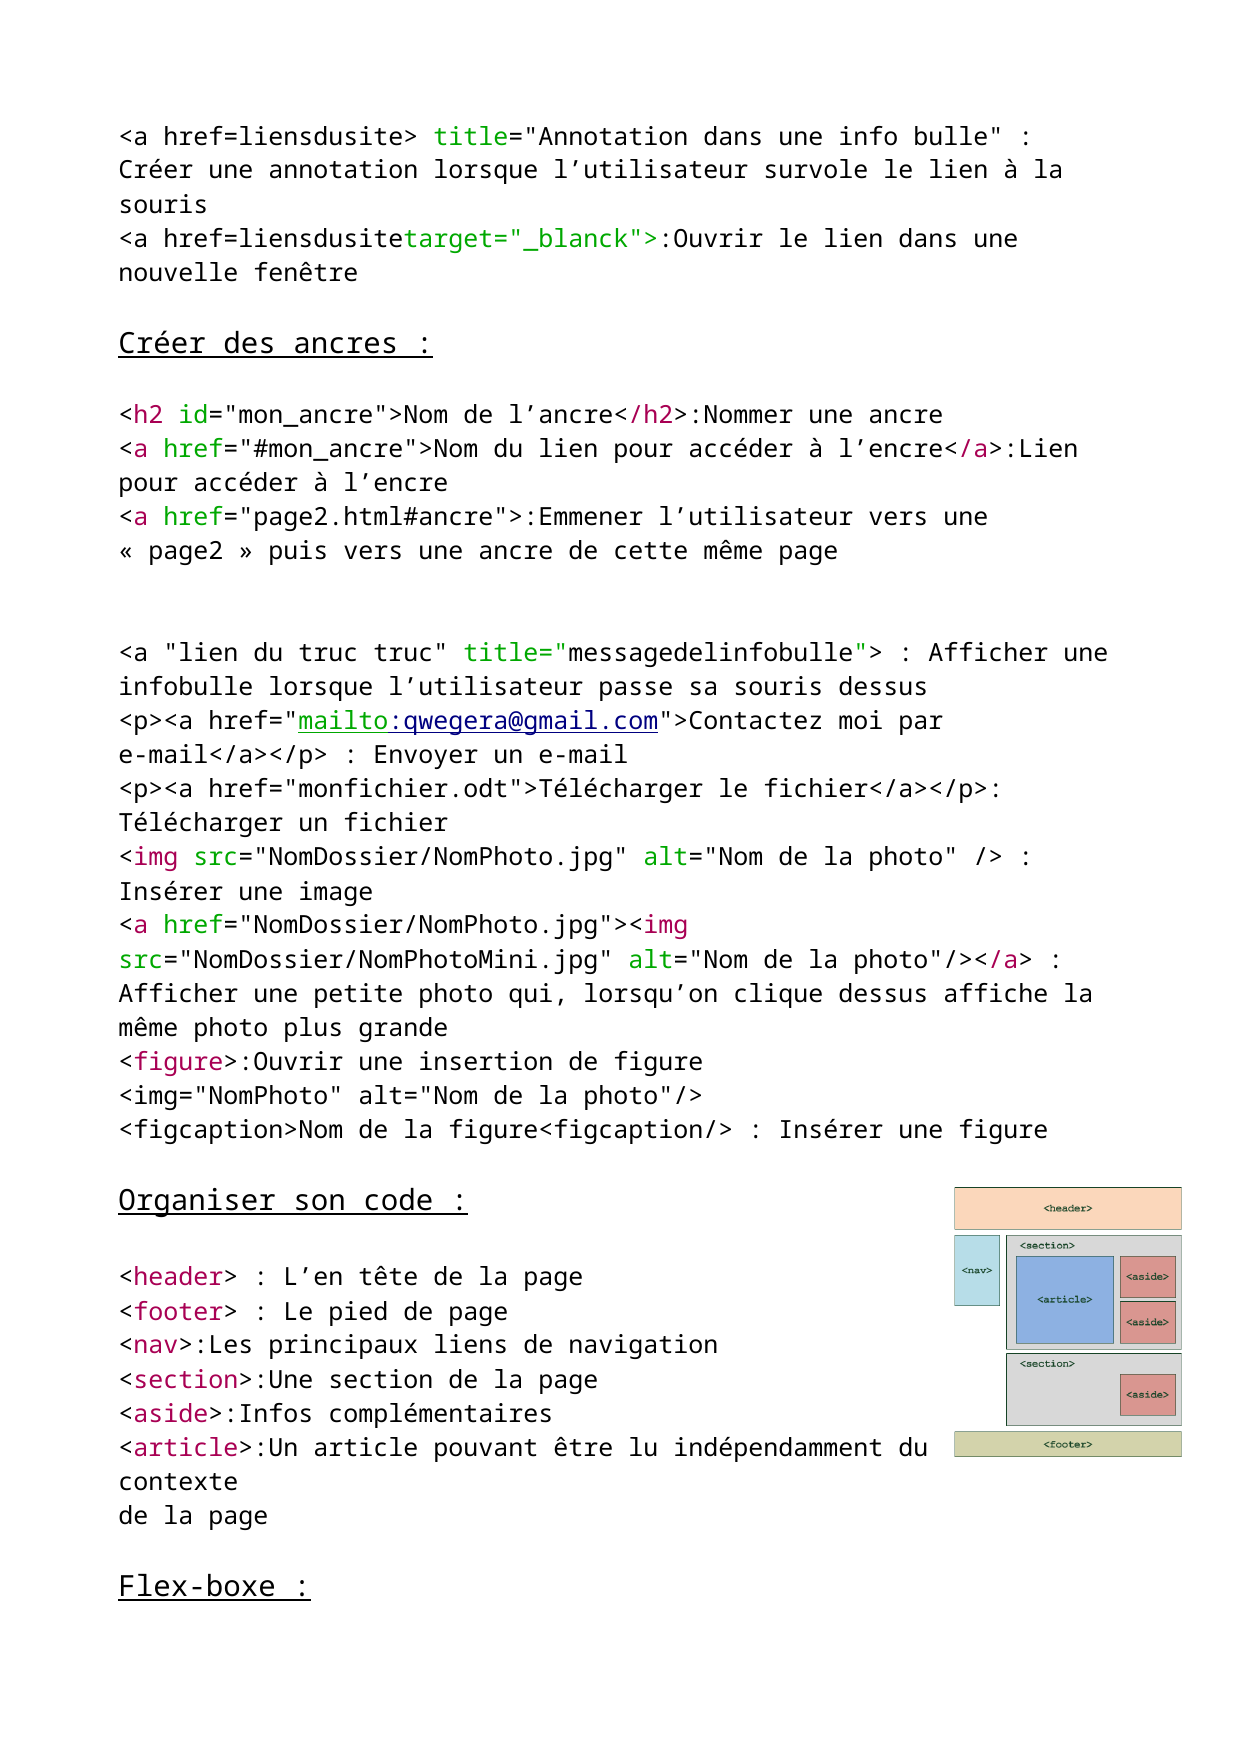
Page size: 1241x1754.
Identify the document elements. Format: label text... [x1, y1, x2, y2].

text <a href=liensdusitetarget="_blanck">:Ouvrir le lien dans une nouvelle fenêtre [118, 220, 1122, 288]
text <figcaption>Nom de la figure<figcaption/> : Insérer une figure [118, 1112, 1122, 1146]
text <nav>:Les principaux liens de navigation [118, 1327, 954, 1361]
text Organiser son code : [118, 1180, 1122, 1219]
text <figure>:Ouvrir une insertion de figure [118, 1043, 1122, 1077]
text Créer des ancres : [118, 322, 1122, 362]
text <p><a href="monfichier.odt">Télécharger le fichier</a></p>: Télécharger un fichier [118, 771, 1122, 839]
text <a href=liensdusite> title="Annotation dans une info bulle" : Créer une annotation lorsque l’utilisateur survole le lien à la souris [118, 118, 1122, 220]
text de la page [118, 1497, 1122, 1532]
text <footer> : Le pied de page [118, 1293, 954, 1327]
text <a href="NomDossier/NomPhoto.jpg"><img src="NomDossier/NomPhotoMini.jpg" alt="Nom de la photo"/></a> : Afficher une petite photo qui, lorsqu’on clique dessus affiche la même photo plus grande [118, 907, 1122, 1043]
text Flex-boxe : [118, 1566, 1122, 1605]
text <a href="page2.html#ancre">:Emmener l’utilisateur vers une « page2 » puis vers une ancre de cette même page [118, 498, 1122, 567]
picture [954, 1187, 1182, 1457]
text <p><a href="mailto:qwegera@gmail.com">Contactez moi par e-mail</a></p> : Envoyer un e-mail [118, 703, 1122, 771]
text <h2 id="mon_ancre">Nom de l’ancre</h2>:Nommer une ancre [118, 396, 1122, 430]
text <a "lien du truc truc" title="messagedelinfobulle"> : Afficher une infobulle lorsque l’utilisateur passe sa souris dessus [118, 635, 1122, 703]
text <img="NomPhoto" alt="Nom de la photo"/> [118, 1077, 1122, 1112]
text <img src="NomDossier/NomPhoto.jpg" alt="Nom de la photo" /> : Insérer une image [118, 839, 1122, 907]
text <article>:Un article pouvant être lu indépendamment du contexte [118, 1429, 1122, 1497]
text <header> : L’en tête de la page [118, 1259, 954, 1293]
text <aside>:Infos complémentaires [118, 1395, 954, 1429]
text <a href="#mon_ancre">Nom du lien pour accéder à l’encre</a>:Lien pour accéder à l’encre [118, 430, 1122, 498]
text <section>:Une section de la page [118, 1361, 954, 1395]
